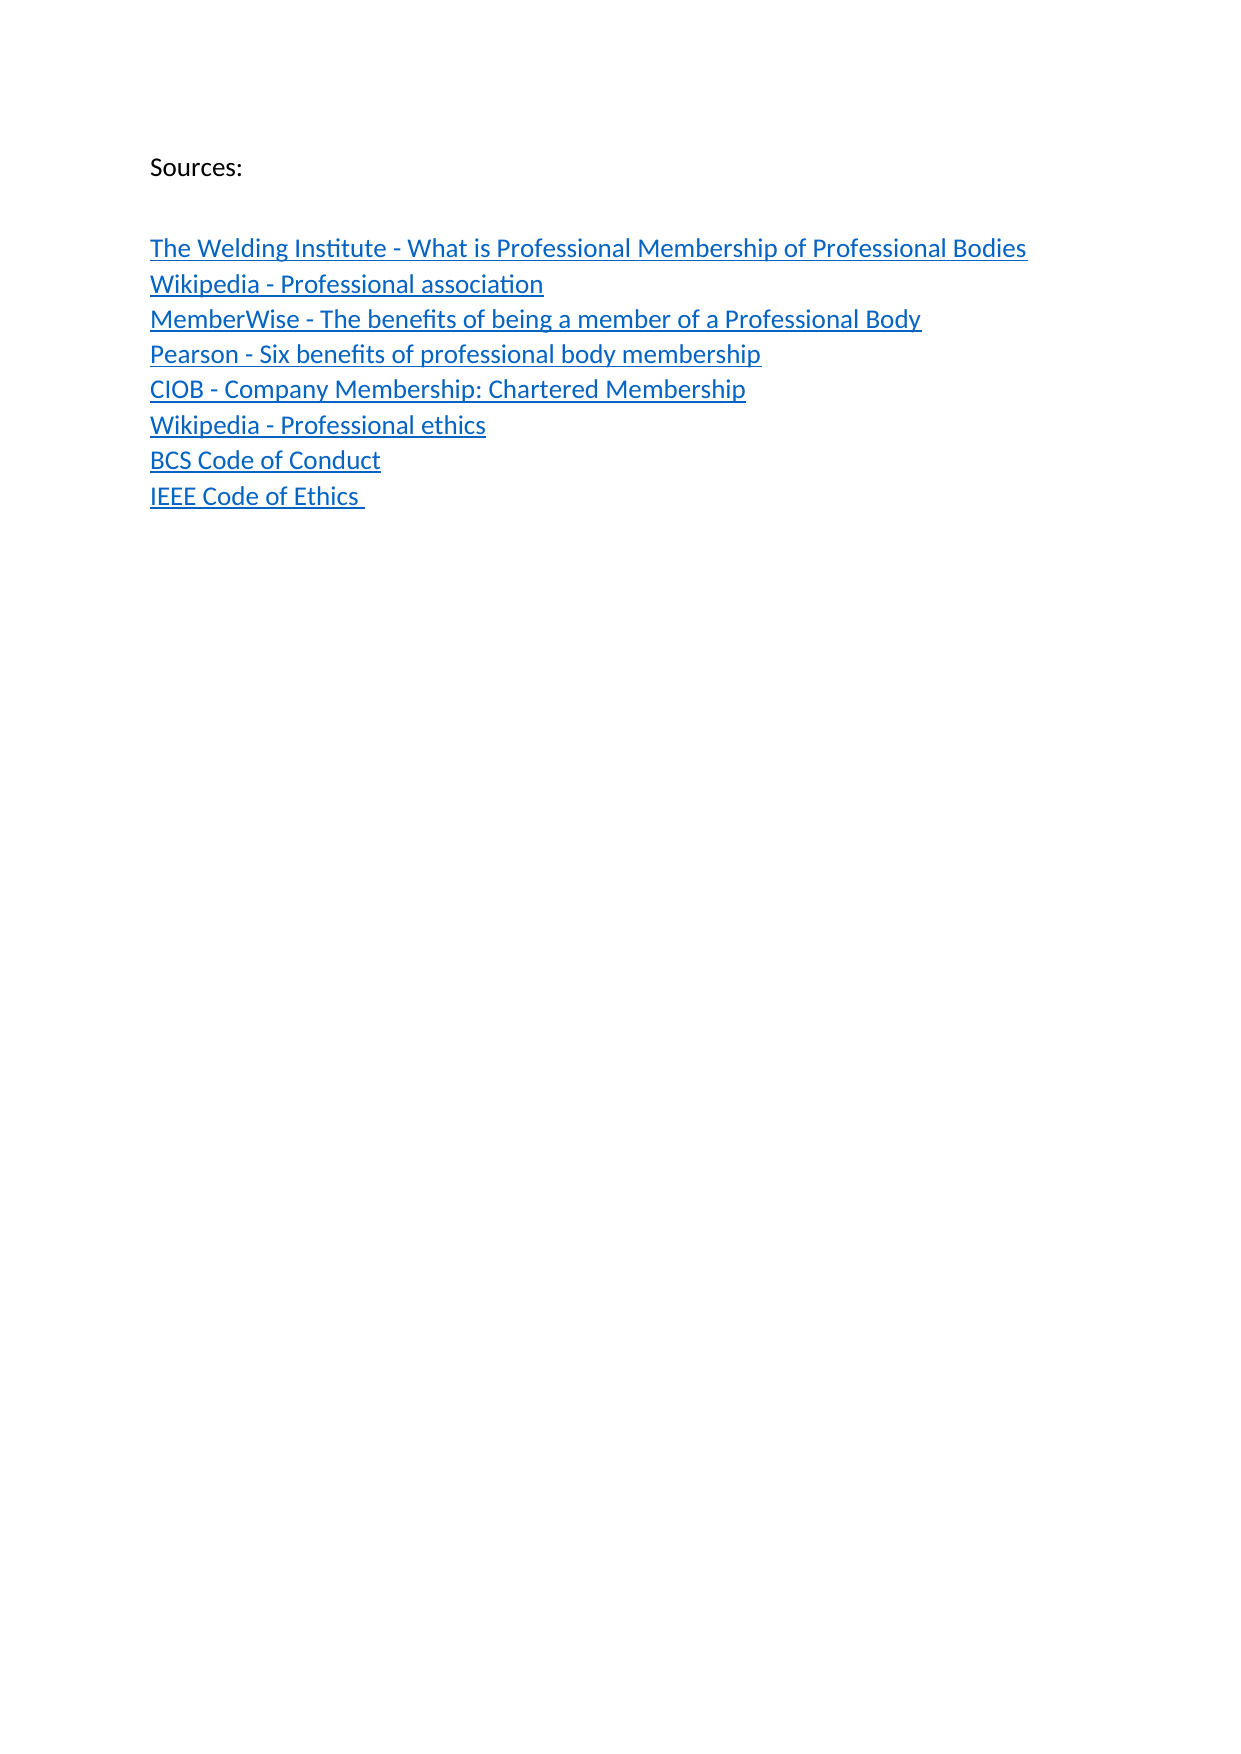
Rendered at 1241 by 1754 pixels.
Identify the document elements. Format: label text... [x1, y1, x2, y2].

text The Welding Institute - What is Professional Membership of Professional Bodies Wikipedia - Professional association MemberWise - The benefits of being a member of a Professional Body Pearson - Six benefits of professional body membership CIOB - Company Membership: Chartered Membership Wikipedia - Professional ethics BCS Code of Conduct IEEE Code of Ethics [150, 231, 1090, 542]
text Sources: [150, 150, 1090, 213]
